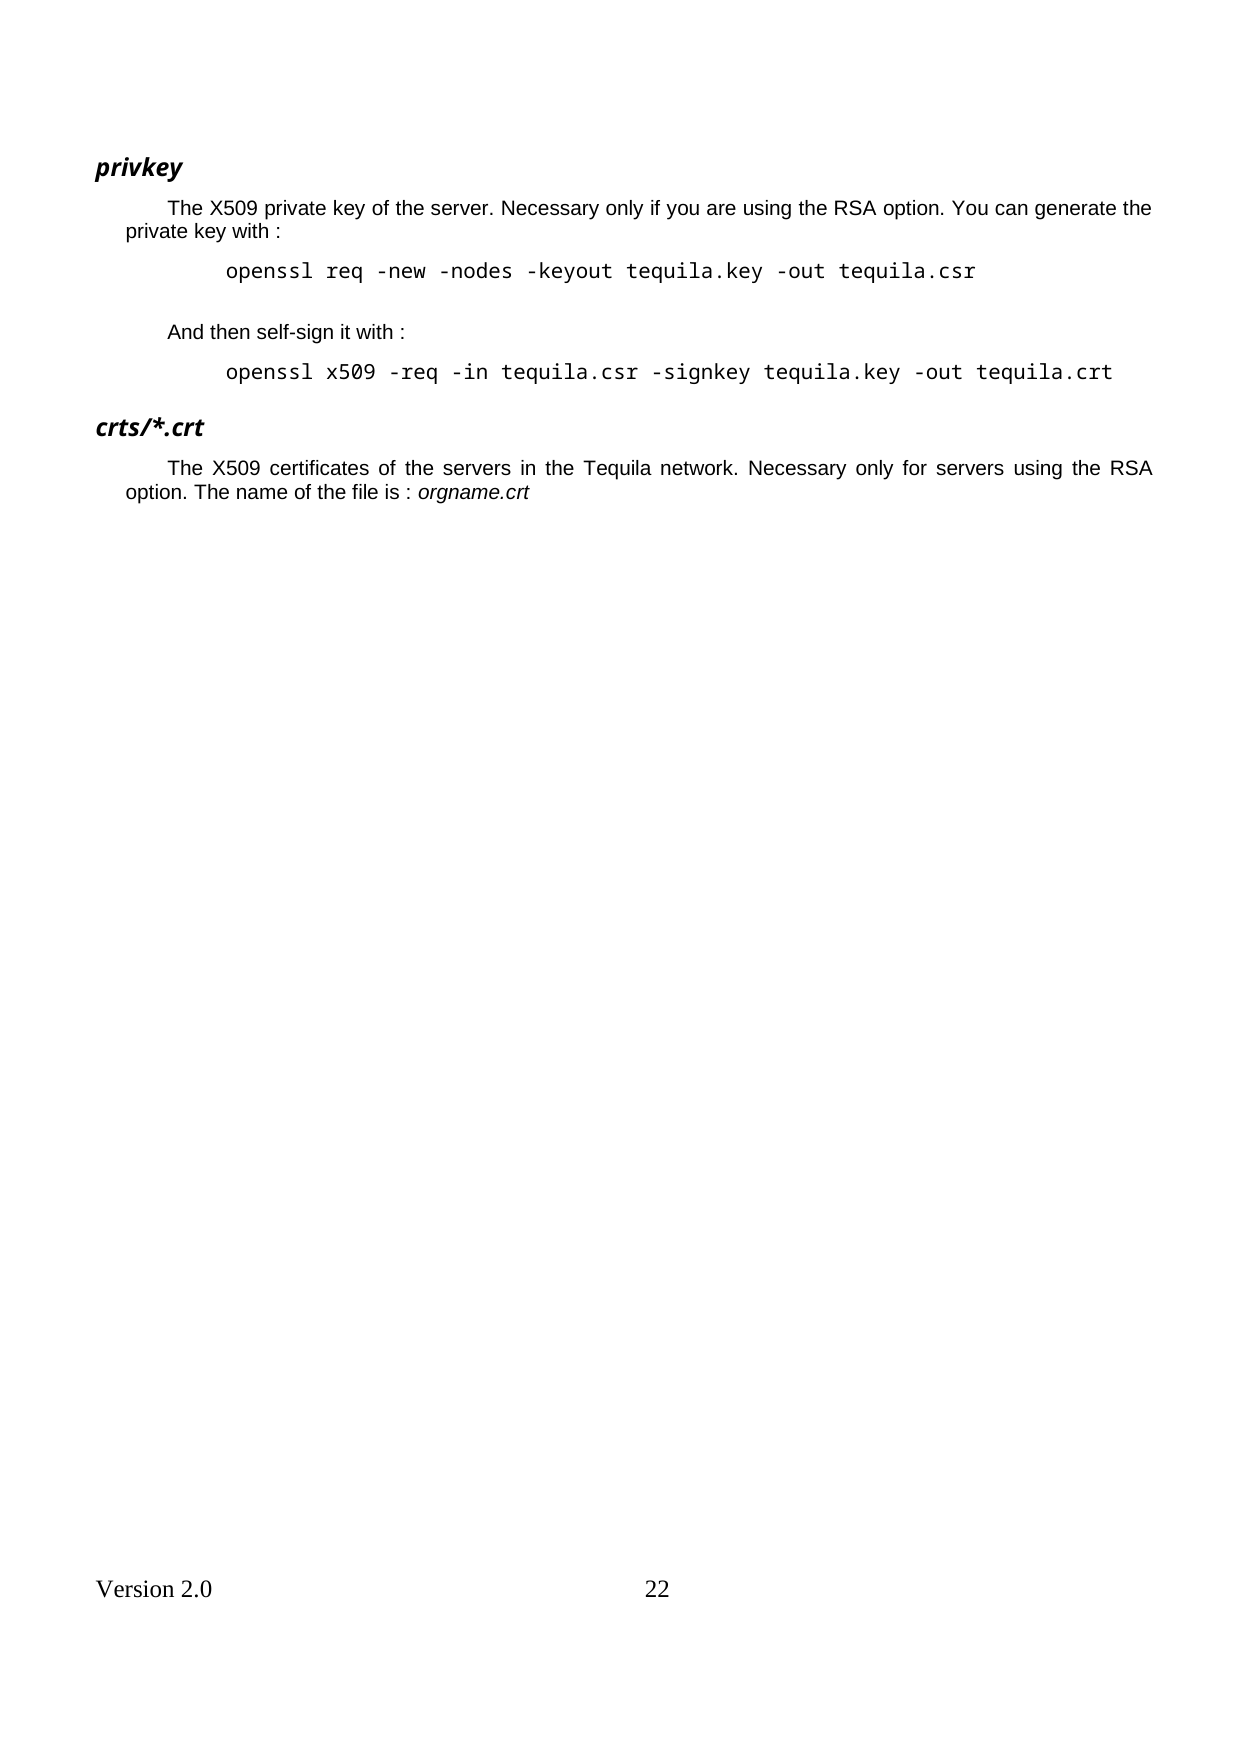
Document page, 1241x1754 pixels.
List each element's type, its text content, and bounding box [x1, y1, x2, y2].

text The X509 certificates of the servers in the Tequila network. Necessary only for servers using the RSA option. The name of the file is : orgname.crt [125, 457, 1154, 504]
text And then self-sign it with : [125, 321, 1154, 344]
subtitle privkey [95, 150, 1184, 184]
text openssl x509 -req -in tequila.csr -signkey tequila.key -out tequila.crt [95, 357, 1184, 385]
subtitle crts/*.crt [95, 410, 1184, 444]
text openssl req -new -nodes -keyout tequila.key -out tequila.csr [95, 256, 1184, 284]
text The X509 private key of the server. Necessary only if you are using the RSA option. You can generate the private key with : [125, 196, 1154, 243]
